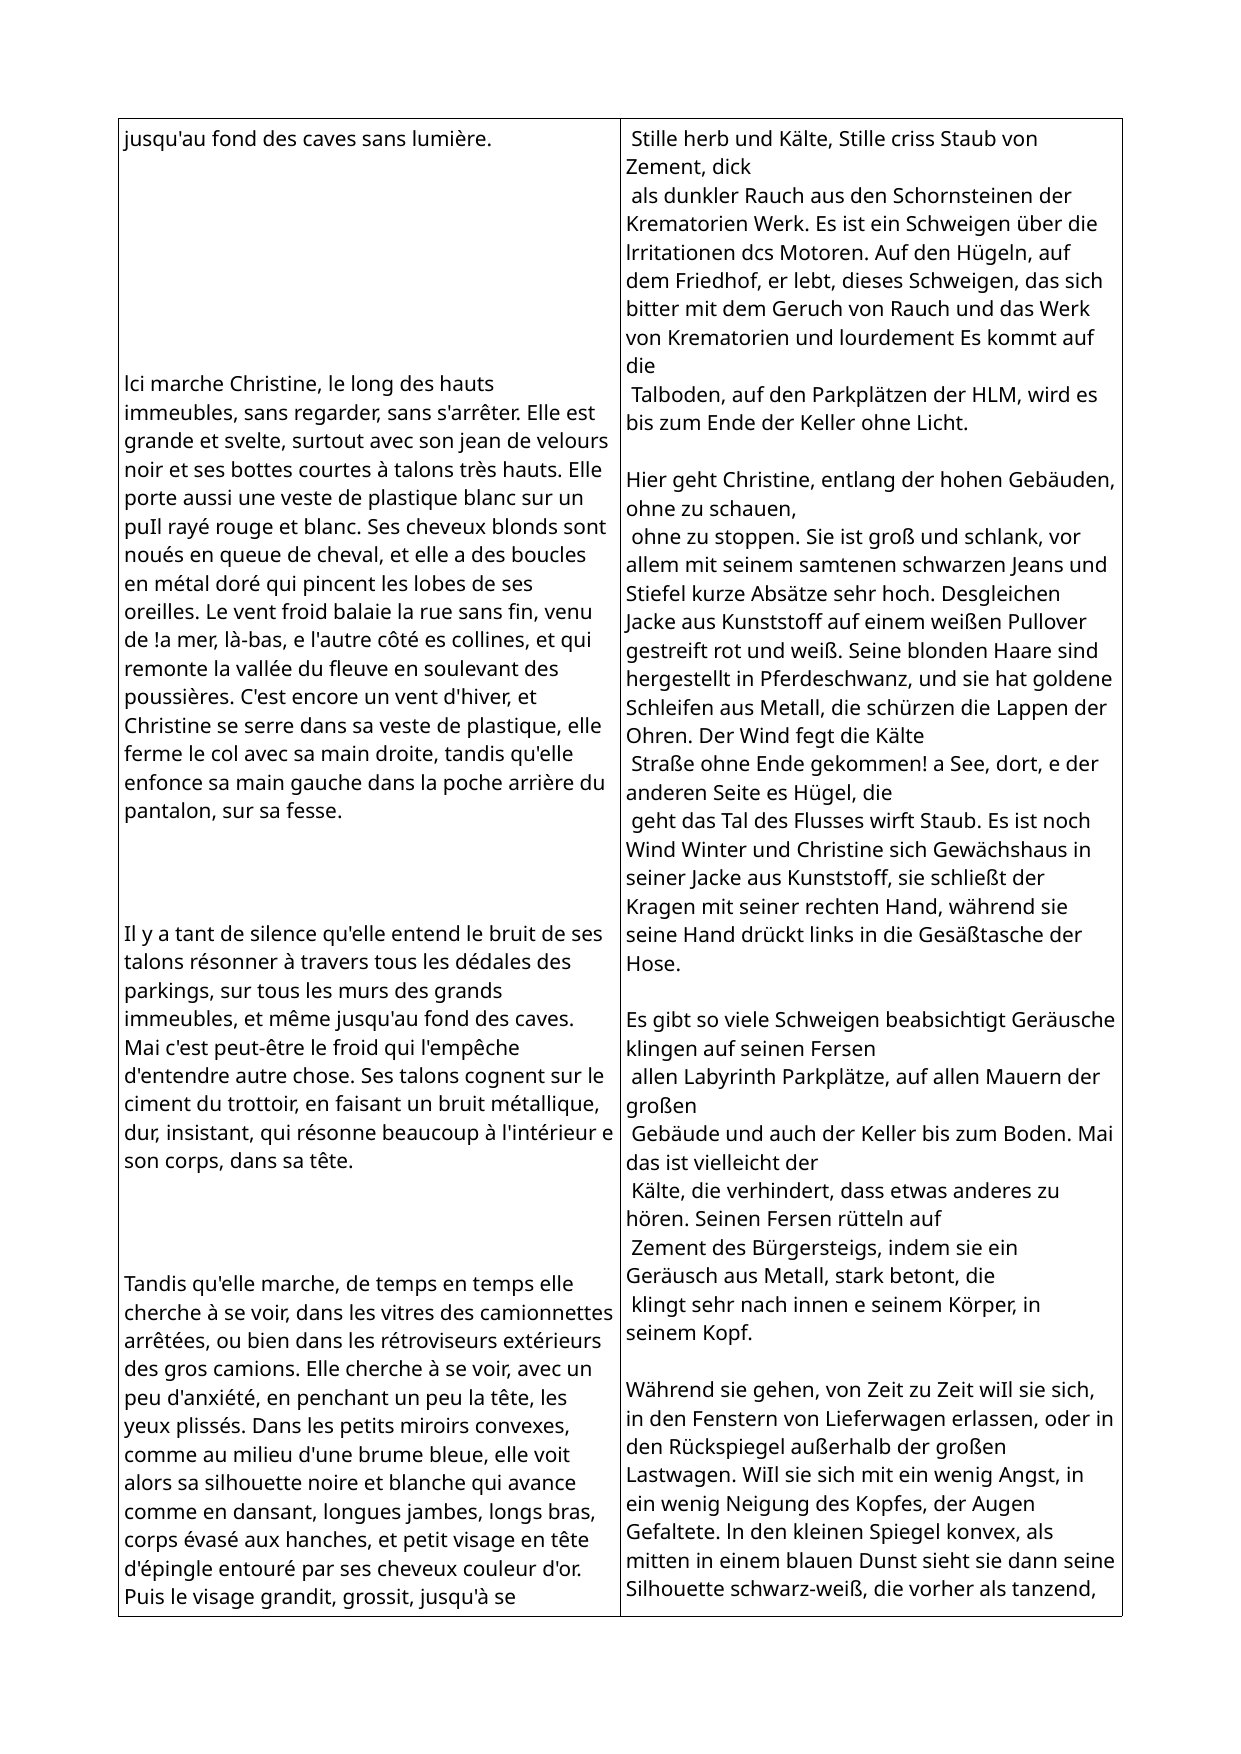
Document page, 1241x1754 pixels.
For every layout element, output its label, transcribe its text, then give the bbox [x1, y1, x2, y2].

table_cell Stille herb und Kälte, Stille criss Staub von Zement, dick als dunkler Rauch aus den Schornsteinen der Krematorien Werk. Es ist ein Schweigen über die lrritationen dcs Motoren. Auf den Hügeln, auf dem Friedhof, er lebt, dieses Schweigen, das sich bitter mit dem Geruch von Rauch und das Werk von Krematorien und lourdement Es kommt auf die Talboden, auf den Parkplätzen der HLM, wird es bis zum Ende der Keller ohne Licht. Hier geht Christine, entlang der hohen Gebäuden, ohne zu schauen, ohne zu stoppen. Sie ist groß und schlank, vor allem mit seinem samtenen schwarzen Jeans und Stiefel kurze Absätze sehr hoch. Desgleichen Jacke aus Kunststoff auf einem weißen Pullover gestreift rot und weiß. Seine blonden Haare sind hergestellt in Pferdeschwanz, und sie hat goldene Schleifen aus Metall, die schürzen die Lappen der Ohren. Der Wind fegt die Kälte Straße ohne Ende gekommen! a See, dort, e der anderen Seite es Hügel, die geht das Tal des Flusses wirft Staub. Es ist noch Wind Winter und Christine sich Gewächshaus in seiner Jacke aus Kunststoff, sie schließt der Kragen mit seiner rechten Hand, während sie seine Hand drückt links in die Gesäßtasche der Hose. Es gibt so viele Schweigen beabsichtigt Geräusche klingen auf seinen Fersen allen Labyrinth Parkplätze, auf allen Mauern der großen Gebäude und auch der Keller bis zum Boden. Mai das ist vielleicht der Kälte, die verhindert, dass etwas anderes zu hören. Seinen Fersen rütteln auf Zement des Bürgersteigs, indem sie ein Geräusch aus Metall, stark betont, die klingt sehr nach innen e seinem Körper, in seinem Kopf. Während sie gehen, von Zeit zu Zeit wiIl sie sich, in den Fenstern von Lieferwagen erlassen, oder in den Rückspiegel außerhalb der großen Lastwagen. WiIl sie sich mit ein wenig Angst, in ein wenig Neigung des Kopfes, der Augen Gefaltete. ln den kleinen Spiegel konvex, als mitten in einem blauen Dunst sieht sie dann seine Silhouette schwarz-weiß, die vorher als tanzend, [621, 119, 1122, 1616]
table_cell jusqu'au fond des caves sans lumière. lci marche Christine, le long des hauts immeubles, sans regarder, sans s'arrêter. Elle est grande et svelte, surtout avec son jean de velours noir et ses bottes courtes à talons très hauts. Elle porte aussi une veste de plastique blanc sur un puIl rayé rouge et blanc. Ses cheveux blonds sont noués en queue de cheval, et elle a des boucles en métal doré qui pincent les lobes de ses oreilles. Le vent froid balaie la rue sans fin, venu de !a mer, là-bas, e l'autre côté es collines, et qui remonte la vallée du fleuve en soulevant des poussières. C'est encore un vent d'hiver, et Christine se serre dans sa veste de plastique, elle ferme le col avec sa main droite, tandis qu'elle enfonce sa main gauche dans la poche arrière du pantalon, sur sa fesse. Il y a tant de silence qu'elle entend le bruit de ses talons résonner à travers tous les dédales des parkings, sur tous les murs des grands immeubles, et même jusqu'au fond des caves. Mai c'est peut-être le froid qui l'empêche d'entendre autre chose. Ses talons cognent sur le ciment du trottoir, en faisant un bruit métallique, dur, insistant, qui résonne beaucoup à l'intérieur e son corps, dans sa tête. Tandis qu'elle marche, de temps en temps elle cherche à se voir, dans les vitres des camionnettes arrêtées, ou bien dans les rétroviseurs extérieurs des gros camions. Elle cherche à se voir, avec un peu d'anxiété, en penchant un peu la tête, les yeux plissés. Dans les petits miroirs convexes, comme au milieu d'une brume bleue, elle voit alors sa silhouette noire et blanche qui avance comme en dansant, longues jambes, longs bras, corps évasé aux hanches, et petit visage en tête d'épingle entouré par ses cheveux couleur d'or. Puis le visage grandit, grossit, jusqu'à se [119, 119, 620, 1616]
